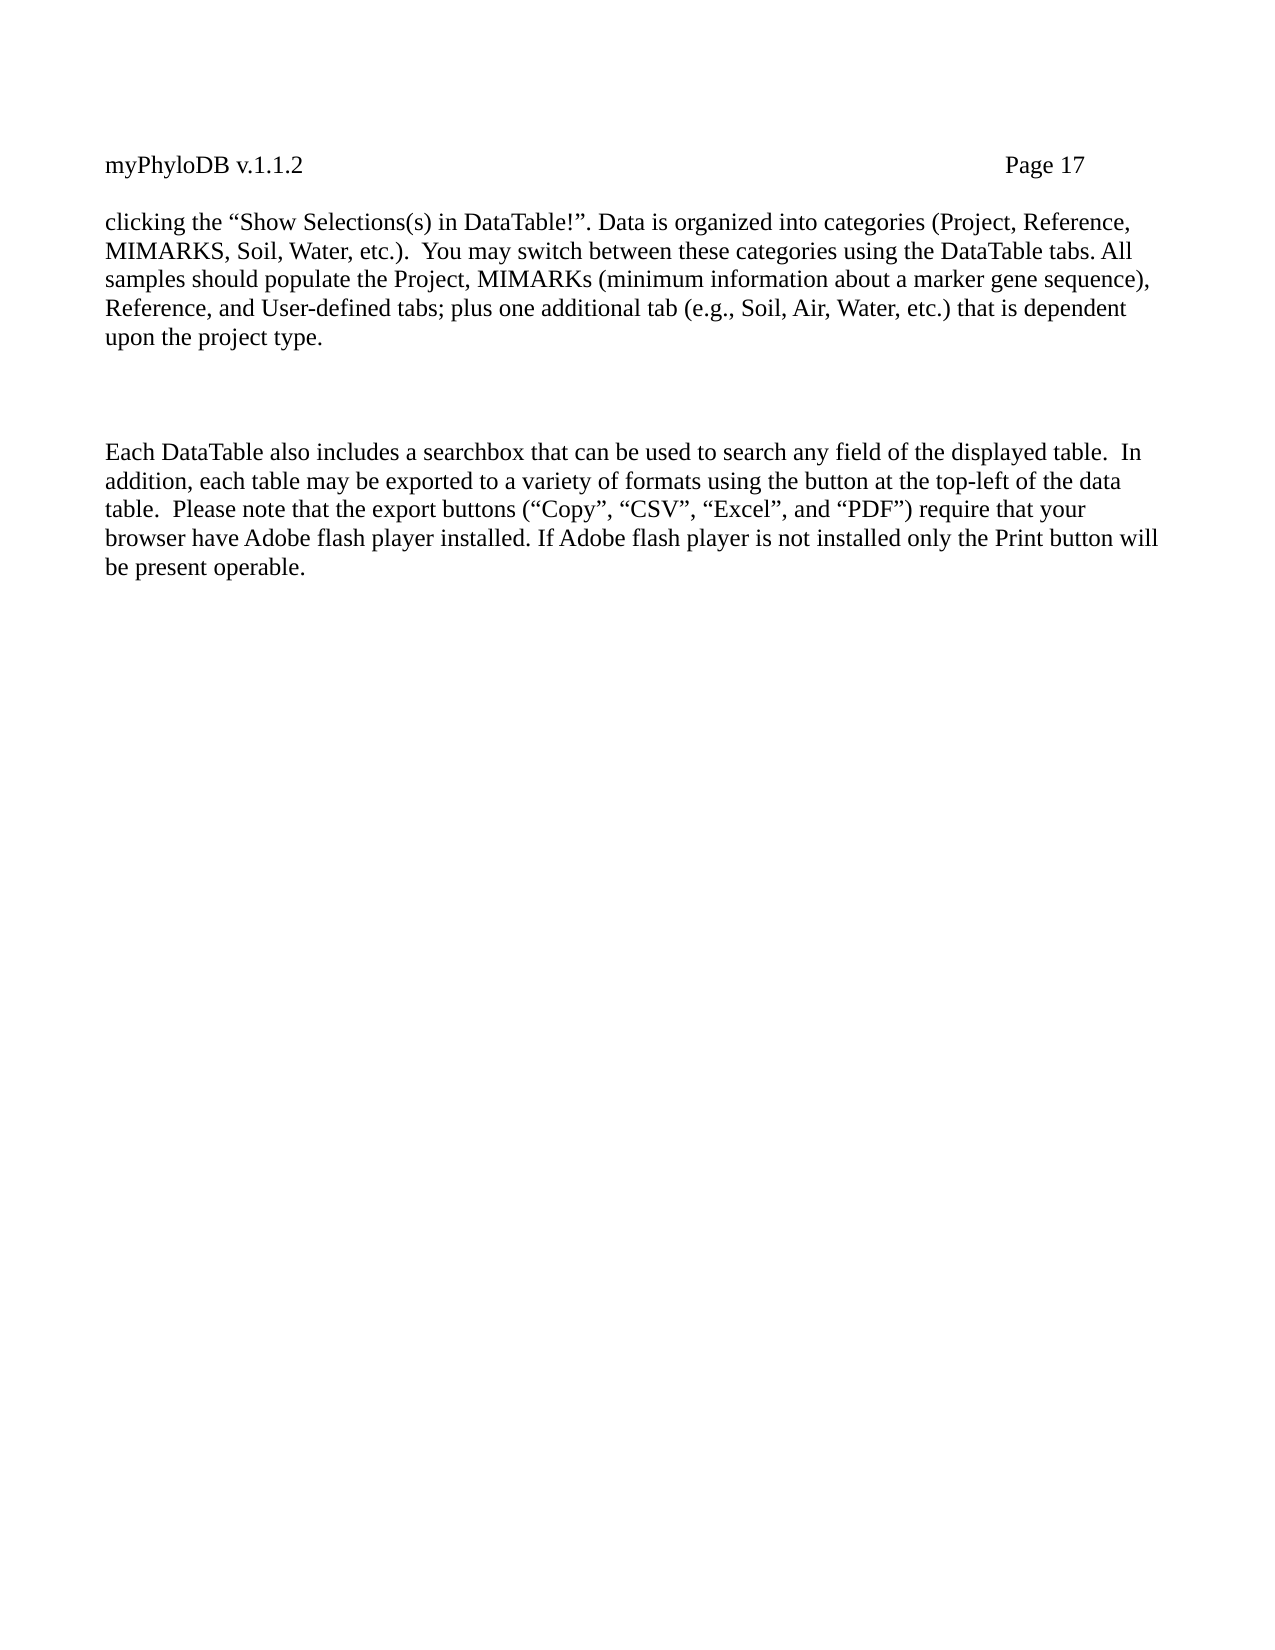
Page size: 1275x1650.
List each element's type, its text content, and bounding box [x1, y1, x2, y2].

text clicking the “Show Selections(s) in DataTable!”. Data is organized into categories (Project, Reference, MIMARKS, Soil, Water, etc.). You may switch between these categories using the DataTable tabs. All samples should populate the Project, MIMARKs (minimum information about a marker gene sequence), Reference, and User-defined tabs; plus one additional tab (e.g., Soil, Air, Water, etc.) that is dependent upon the project type. [105, 207, 1170, 351]
text Each DataTable also includes a searchbox that can be used to search any field of the displayed table. In addition, each table may be exported to a variety of formats using the button at the top-left of the data table. Please note that the export buttons (“Copy”, “CSV”, “Excel”, and “PDF”) require that your browser have Adobe flash player installed. If Adobe flash player is not installed only the Print button will be present operable. [105, 437, 1170, 581]
